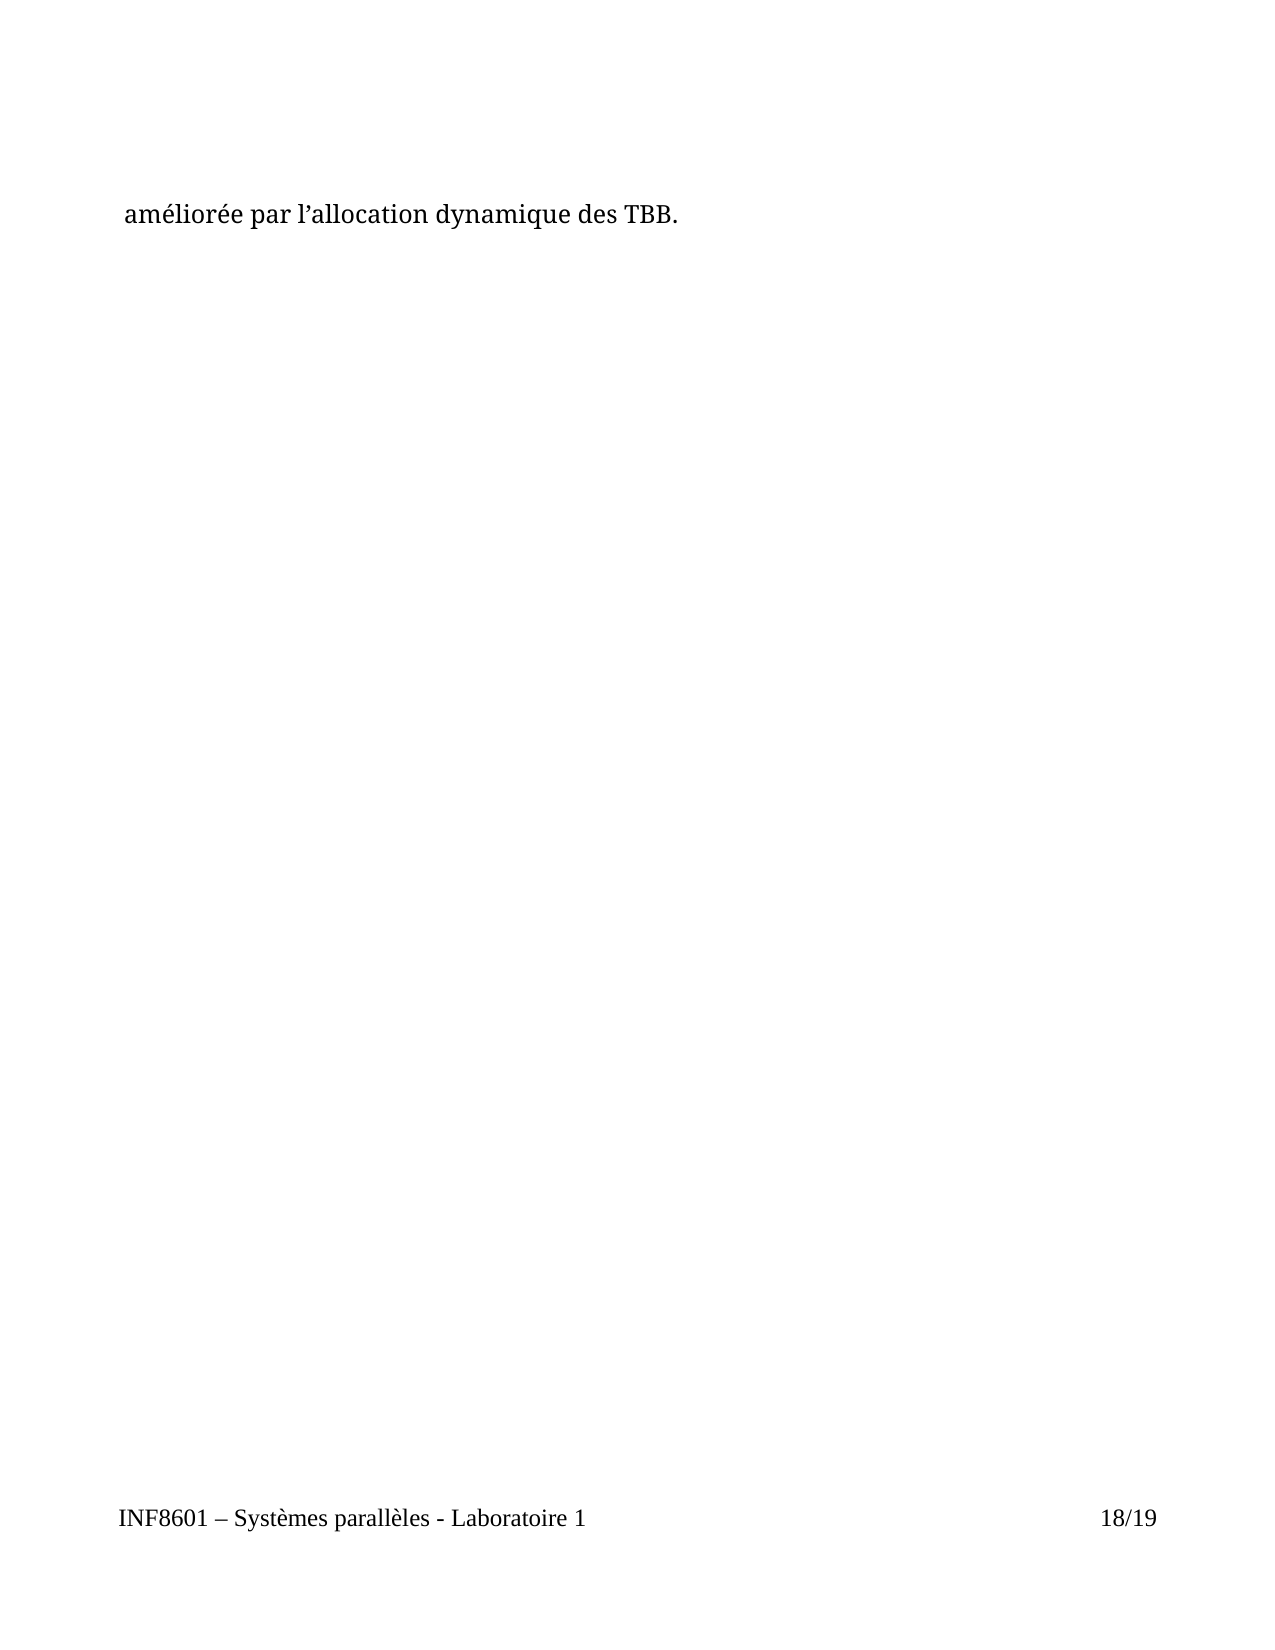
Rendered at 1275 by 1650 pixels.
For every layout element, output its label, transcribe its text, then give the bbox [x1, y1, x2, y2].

table_cell [1081, 176, 1157, 252]
table_cell [1008, 176, 1081, 252]
table_cell améliorée par l’allocation dynamique des TBB. [118, 176, 1007, 252]
